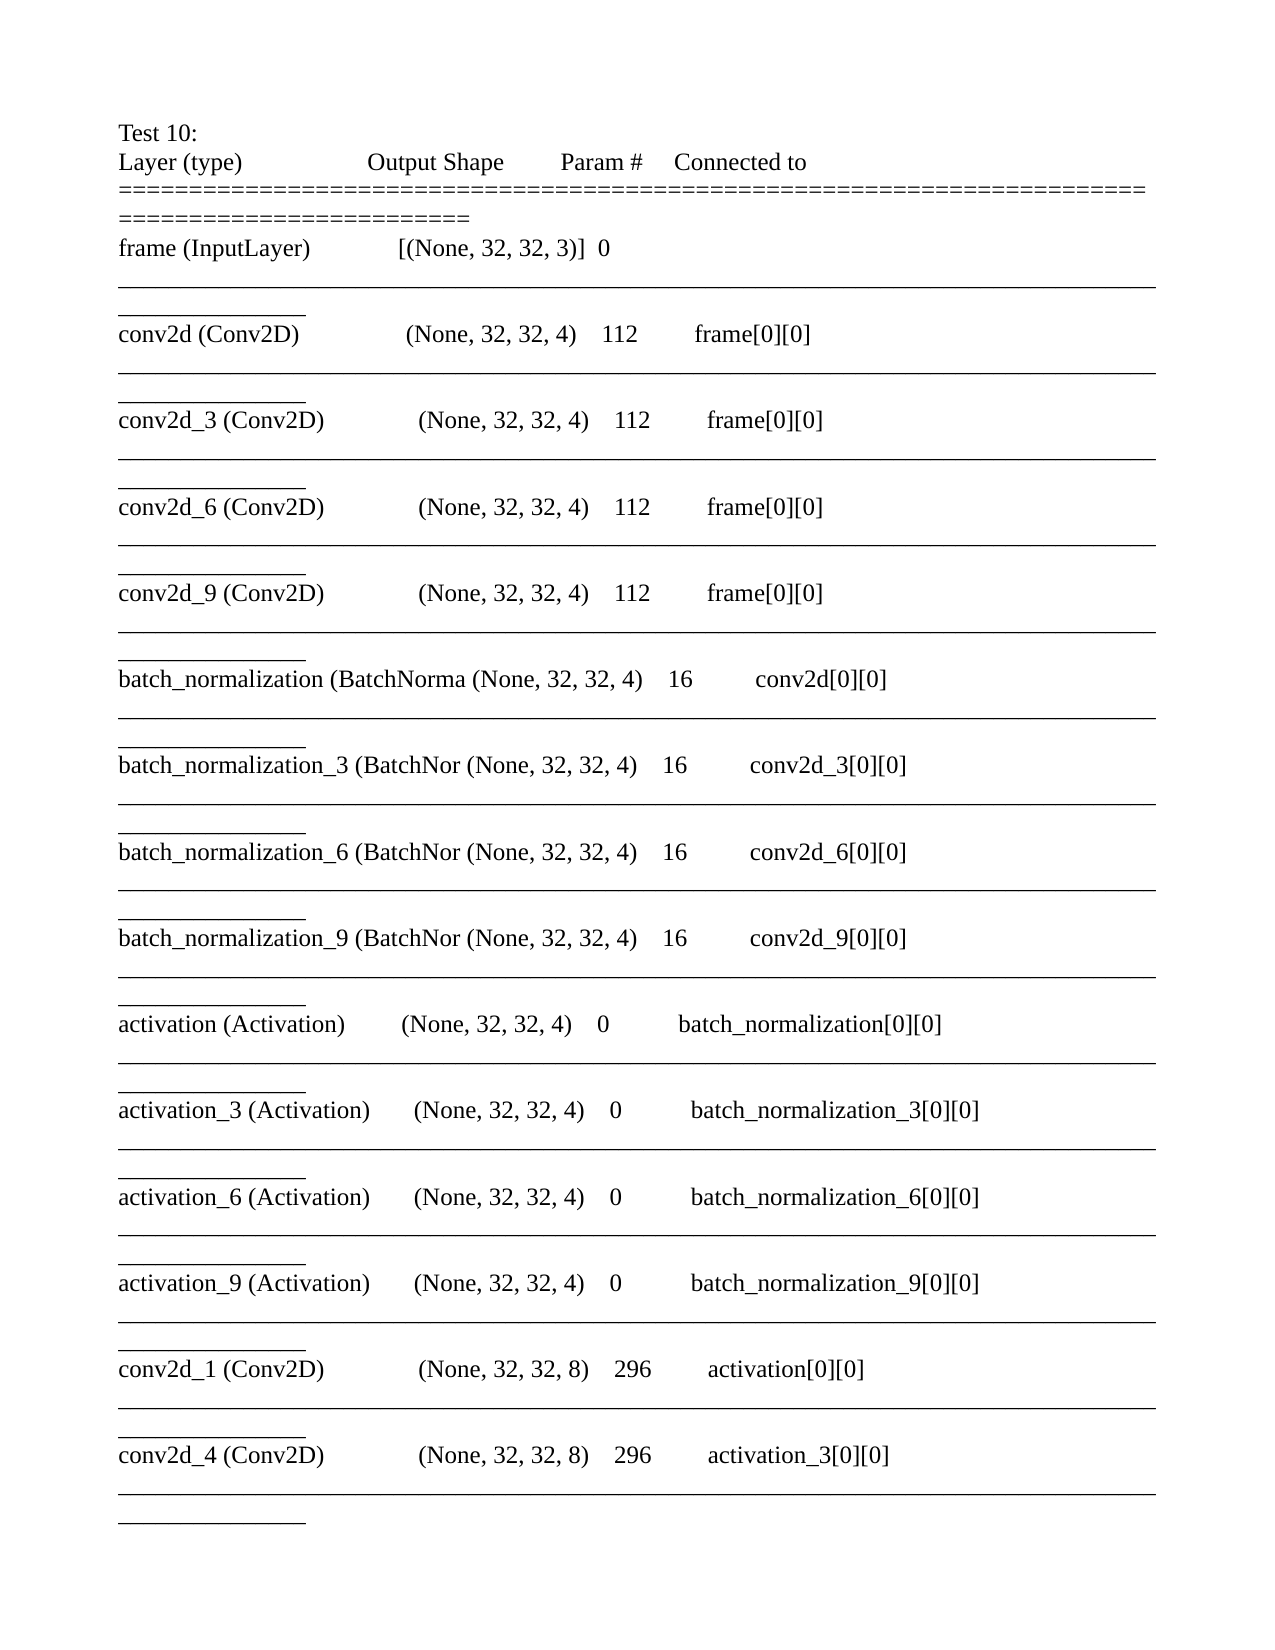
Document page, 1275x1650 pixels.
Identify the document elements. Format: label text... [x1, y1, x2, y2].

text frame (InputLayer) [(None, 32, 32, 3)] 0 [118, 233, 1157, 262]
text __________________________________________________________________________________________________ [118, 1469, 1157, 1527]
text conv2d_3 (Conv2D) (None, 32, 32, 4) 112 frame[0][0] [118, 406, 1157, 434]
text activation_3 (Activation) (None, 32, 32, 4) 0 batch_normalization_3[0][0] [118, 1096, 1157, 1124]
text __________________________________________________________________________________________________ [118, 1038, 1157, 1096]
text batch_normalization (BatchNorma (None, 32, 32, 4) 16 conv2d[0][0] [118, 664, 1157, 693]
text __________________________________________________________________________________________________ [118, 262, 1157, 319]
text __________________________________________________________________________________________________ [118, 607, 1157, 664]
text activation_6 (Activation) (None, 32, 32, 4) 0 batch_normalization_6[0][0] [118, 1182, 1157, 1211]
text __________________________________________________________________________________________________ [118, 348, 1157, 406]
text Test 10: [118, 118, 1157, 147]
text Layer (type) Output Shape Param # Connected to [118, 147, 1157, 176]
text __________________________________________________________________________________________________ [118, 1124, 1157, 1182]
text __________________________________________________________________________________________________ [118, 952, 1157, 1009]
text batch_normalization_3 (BatchNor (None, 32, 32, 4) 16 conv2d_3[0][0] [118, 751, 1157, 779]
text __________________________________________________________________________________________________ [118, 434, 1157, 492]
text __________________________________________________________________________________________________ [118, 779, 1157, 837]
text __________________________________________________________________________________________________ [118, 693, 1157, 751]
text conv2d_9 (Conv2D) (None, 32, 32, 4) 112 frame[0][0] [118, 578, 1157, 607]
text conv2d_1 (Conv2D) (None, 32, 32, 8) 296 activation[0][0] [118, 1354, 1157, 1383]
text batch_normalization_9 (BatchNor (None, 32, 32, 4) 16 conv2d_9[0][0] [118, 923, 1157, 952]
text __________________________________________________________________________________________________ [118, 1297, 1157, 1354]
text __________________________________________________________________________________________________ [118, 1383, 1157, 1441]
text conv2d_4 (Conv2D) (None, 32, 32, 8) 296 activation_3[0][0] [118, 1441, 1157, 1469]
text activation (Activation) (None, 32, 32, 4) 0 batch_normalization[0][0] [118, 1009, 1157, 1038]
text conv2d_6 (Conv2D) (None, 32, 32, 4) 112 frame[0][0] [118, 492, 1157, 521]
text batch_normalization_6 (BatchNor (None, 32, 32, 4) 16 conv2d_6[0][0] [118, 837, 1157, 866]
text __________________________________________________________________________________________________ [118, 521, 1157, 578]
text ================================================================================================== [118, 176, 1157, 233]
text __________________________________________________________________________________________________ [118, 866, 1157, 923]
text activation_9 (Activation) (None, 32, 32, 4) 0 batch_normalization_9[0][0] [118, 1268, 1157, 1297]
text __________________________________________________________________________________________________ [118, 1211, 1157, 1268]
text conv2d (Conv2D) (None, 32, 32, 4) 112 frame[0][0] [118, 319, 1157, 348]
